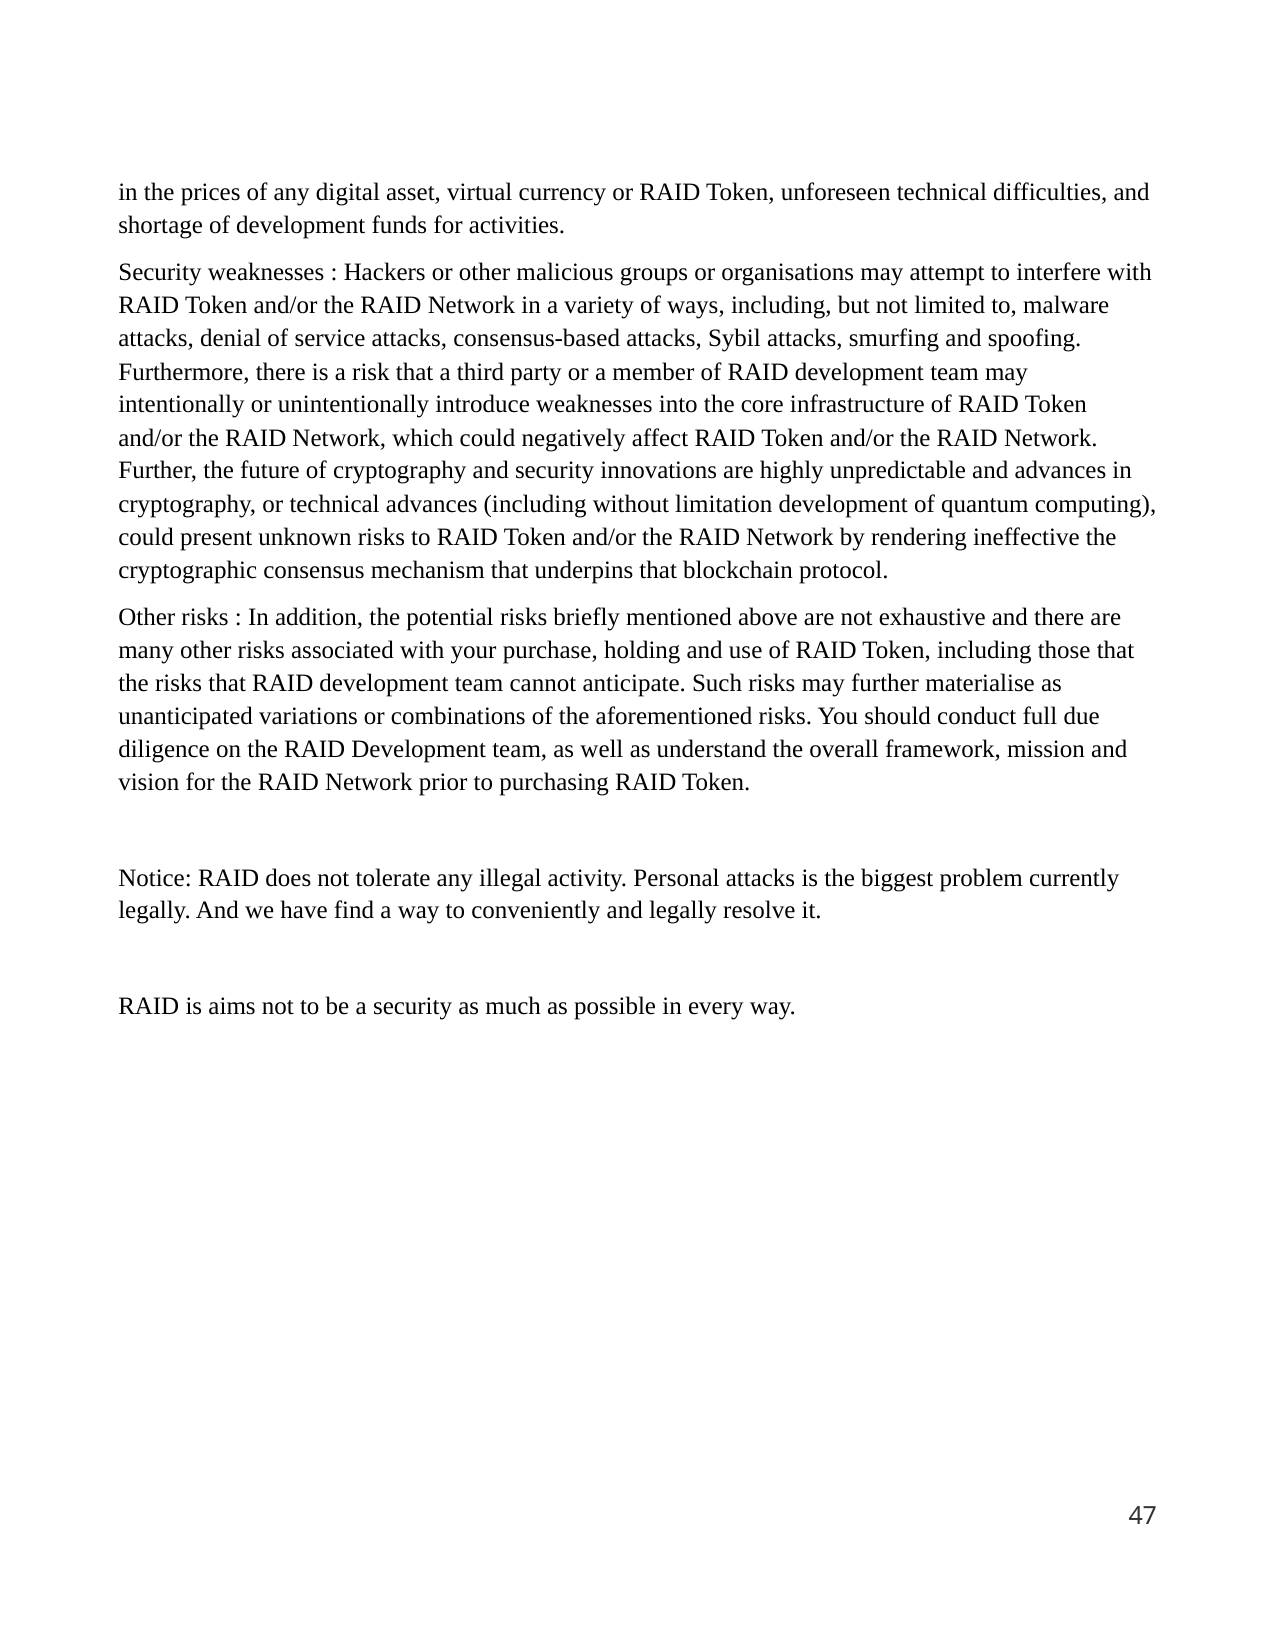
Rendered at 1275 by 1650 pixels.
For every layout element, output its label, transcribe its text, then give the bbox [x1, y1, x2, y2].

text in the prices of any digital asset, virtual currency or RAID Token, unforeseen technical difficulties, and shortage of development funds for activities. [118, 177, 1157, 239]
text RAID is aims not to be a security as much as possible in every way. [118, 991, 1157, 1019]
text Security weaknesses : Hackers or other malicious groups or organisations may attempt to interfere with RAID Token and/or the RAID Network in a variety of ways, including, but not limited to, malware attacks, denial of service attacks, consensus-based attacks, Sybil attacks, smurfing and spoofing. Furthermore, there is a risk that a third party or a member of RAID development team may intentionally or unintentionally introduce weaknesses into the core infrastructure of RAID Token and/or the RAID Network, which could negatively affect RAID Token and/or the RAID Network. Further, the future of cryptography and security innovations are highly unpredictable and advances in cryptography, or technical advances (including without limitation development of quantum computing), could present unknown risks to RAID Token and/or the RAID Network by rendering ineffective the cryptographic consensus mechanism that underpins that blockchain protocol. [118, 257, 1157, 583]
text Other risks : In addition, the potential risks briefly mentioned above are not exhaustive and there are many other risks associated with your purchase, holding and use of RAID Token, including those that the risks that RAID development team cannot anticipate. Such risks may further materialise as unanticipated variations or combinations of the aforementioned risks. You should conduct full due diligence on the RAID Development team, as well as understand the overall framework, mission and vision for the RAID Network prior to purchasing RAID Token. [118, 602, 1157, 796]
text Notice: RAID does not tolerate any illegal activity. Personal attacks is the biggest problem currently legally. And we have find a way to conveniently and legally resolve it. [118, 863, 1157, 924]
